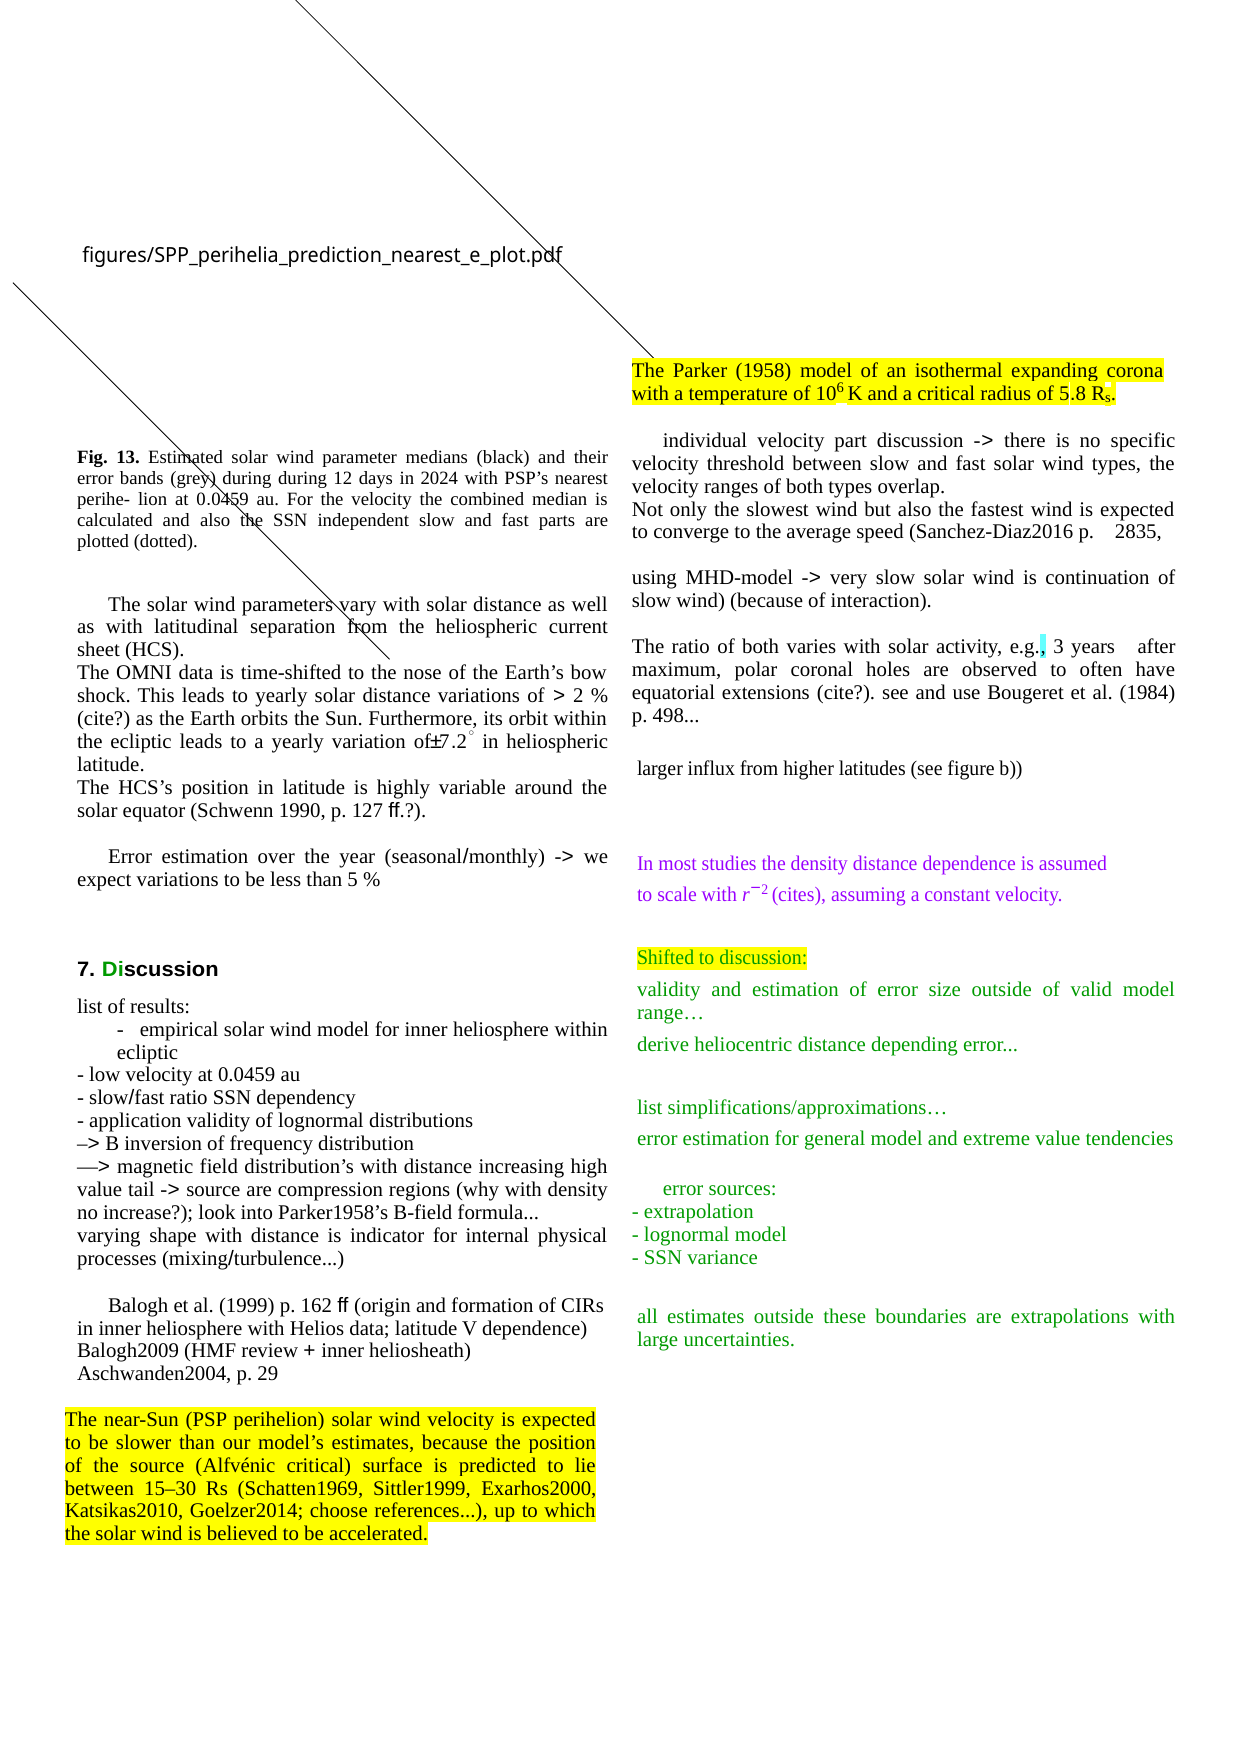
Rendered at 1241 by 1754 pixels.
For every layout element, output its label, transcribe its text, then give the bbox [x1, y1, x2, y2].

list SSN variance [632, 1246, 1176, 1269]
text error estimation for general model and extreme value tendencies [637, 1127, 1176, 1150]
text The OMNI data is time-shifted to the nose of the Earth’s bow shock. This leads to yearly solar distance variations of > 2 % (cite?) as the Earth orbits the Sun. Furthermore, its orbit within the ecliptic leads to a yearly variation of 7.2◦ in heliospheric latitude. [77, 661, 608, 776]
text error sources: [663, 1177, 1176, 1200]
text —> magnetic field distribution’s with distance increasing high value tail -> source are compression regions (why with density no increase?); look into Parker1958’s B-field formula... [77, 1155, 608, 1224]
subtitle Discussion [77, 957, 608, 981]
list application validity of lognormal distributions [77, 1109, 608, 1132]
text figures/SPP_perihelia_prediction_nearest_e_plot.pdf [82, 240, 1176, 269]
list extrapolation [632, 1200, 1176, 1223]
text using MHD-model -> very slow solar wind is continuation of slow wind) (because of interaction). [632, 566, 1176, 612]
text larger influx from higher latitudes (see figure b)) [637, 758, 1176, 781]
text Error estimation over the year (seasonal/monthly) -> we expect variations to be less than 5 % [77, 845, 608, 891]
text Fig. 13. Estimated solar wind parameter medians (black) and their error bands (grey) during during 12 days in 2024 with PSP’s nearest perihe- lion at 0.0459 au. For the velocity the combined median is calculated and also the SSN independent slow and fast parts are plotted (dotted). [77, 447, 608, 551]
text The solar wind parameters vary with solar distance as well as with latitudinal separation from the heliospheric current sheet (HCS). [77, 593, 608, 661]
text –> B inversion of frequency distribution [77, 1132, 608, 1155]
text validity and estimation of error size outside of valid model range… [637, 978, 1176, 1024]
text to scale with r−2 (cites), assuming a constant velocity. [637, 884, 1176, 907]
list empirical solar wind model for inner heliosphere within ecliptic [117, 1018, 608, 1064]
text The Parker (1958) model of an isothermal expanding corona with a temperature of 106 K and a critical radius of 5.8 Rs. [632, 359, 1164, 405]
text Aschwanden2004, p. 29 [77, 1362, 608, 1385]
text In most studies the density distance dependence is assumed [637, 853, 1176, 876]
list low velocity at 0.0459 au [77, 1064, 608, 1086]
text Not only the slowest wind but also the fastest wind is expected to converge to the average speed (Sanchez-Diaz2016 p. 2835, [632, 498, 1176, 543]
text list of results: [77, 994, 608, 1018]
text The HCS’s position in latitude is highly variable around the solar equator (Schwenn 1990, p. 127 ff.?). [77, 776, 608, 822]
text The ratio of both varies with solar activity, e.g., 3 years after maximum, polar coronal holes are observed to often have equatorial extensions (cite?). see and use Bougeret et al. (1984) p. 498... [632, 635, 1176, 727]
text individual velocity part discussion -> there is no specific velocity threshold between slow and fast solar wind types, the velocity ranges of both types overlap. [632, 429, 1176, 498]
list lognormal model [632, 1223, 1176, 1246]
text varying shape with distance is indicator for internal physical processes (mixing/turbulence...) [77, 1224, 608, 1270]
text Balogh et al. (1999) p. 162 ff (origin and formation of CIRs in inner heliosphere with Helios data; latitude V dependence) Balogh2009 (HMF review + inner heliosheath) [77, 1294, 608, 1362]
text The near-Sun (PSP perihelion) solar wind velocity is expected to be slower than our model’s estimates, because the position of the source (Alfvénic critical) surface is predicted to lie between 15–30 Rs (Schatten1969, Sittler1999, Exarhos2000, Katsikas2010, Goelzer2014; choose references...), up to which the solar wind is believed to be accelerated. [64, 1408, 596, 1545]
text list simplifications/approximations… [637, 1096, 1176, 1119]
text all estimates outside these boundaries are extrapolations with large uncertainties. [637, 1305, 1176, 1351]
text Shifted to discussion: [637, 947, 1176, 970]
text derive heliocentric distance depending error... [637, 1033, 1176, 1056]
list slow/fast ratio SSN dependency [77, 1086, 608, 1109]
